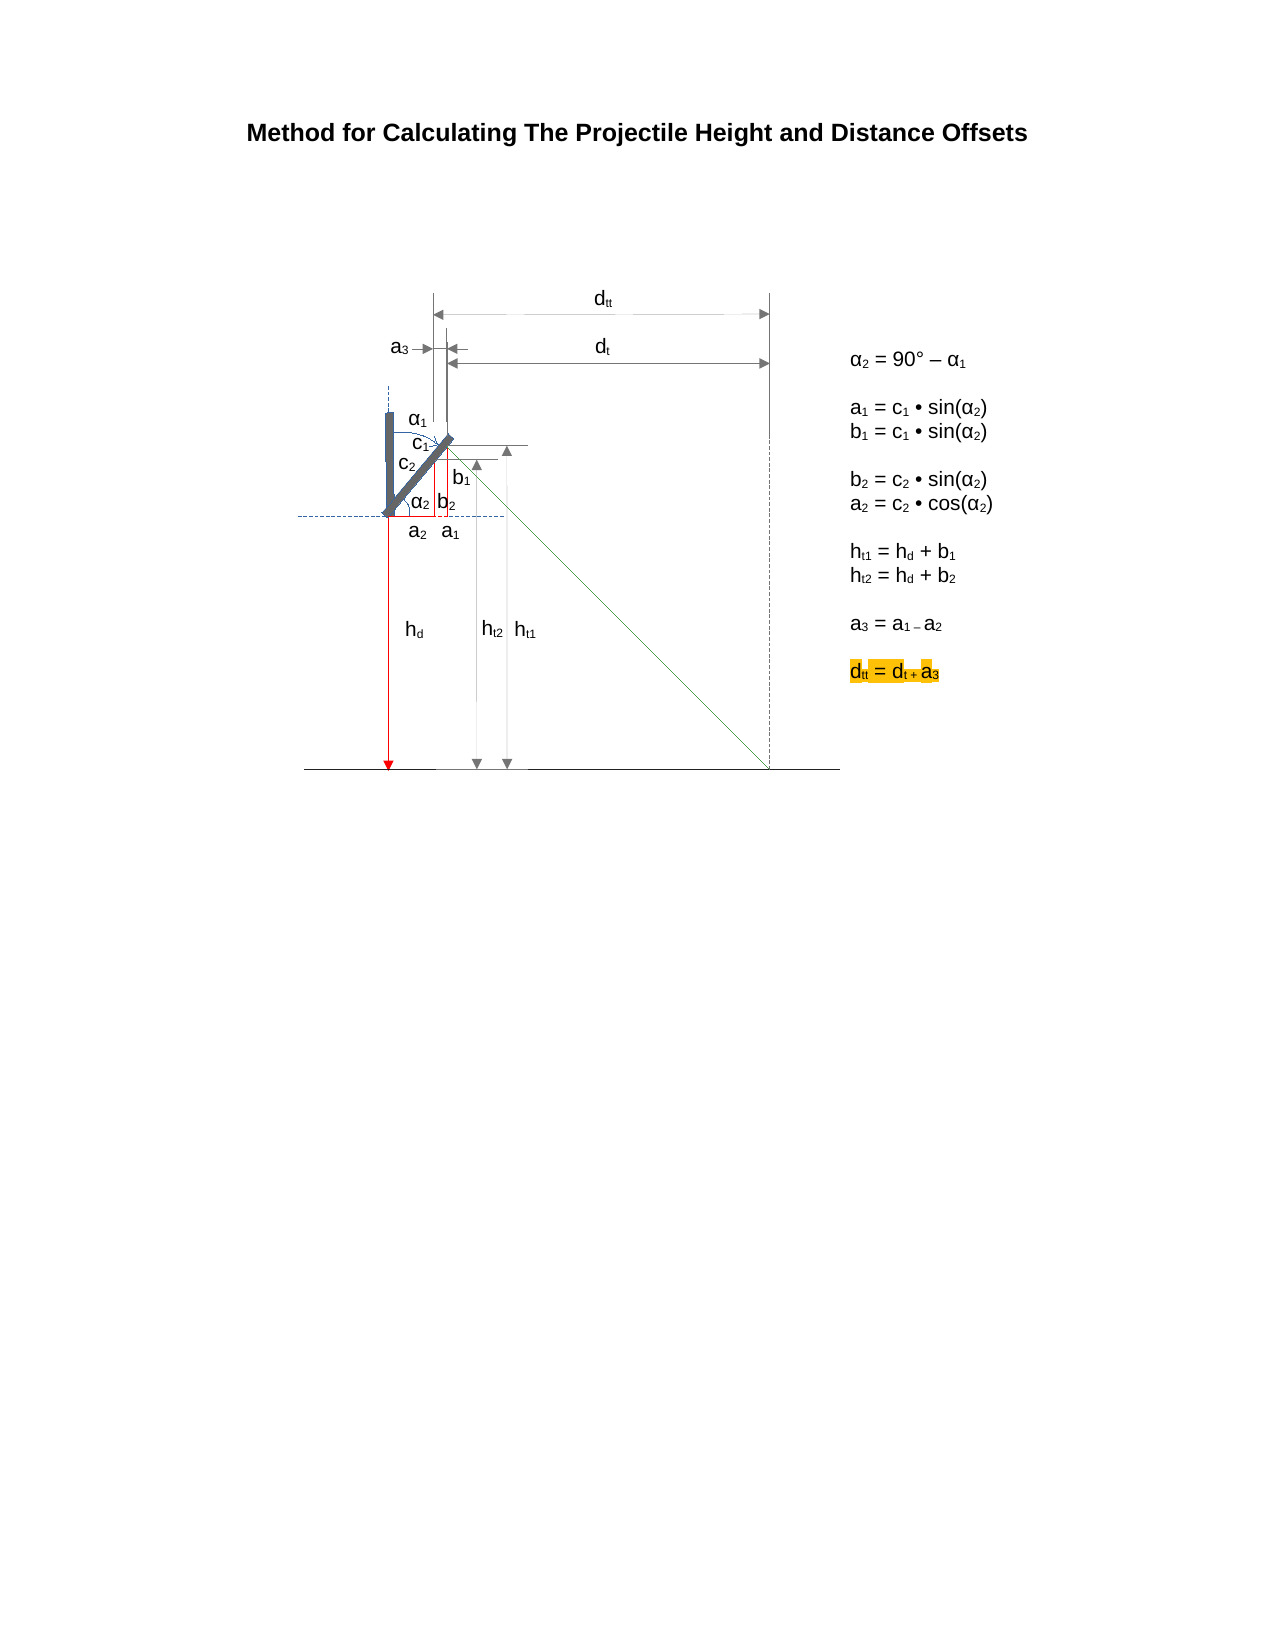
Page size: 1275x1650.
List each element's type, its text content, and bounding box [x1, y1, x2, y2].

text Method for Calculating The Projectile Height and Distance Offsets [118, 118, 1157, 147]
